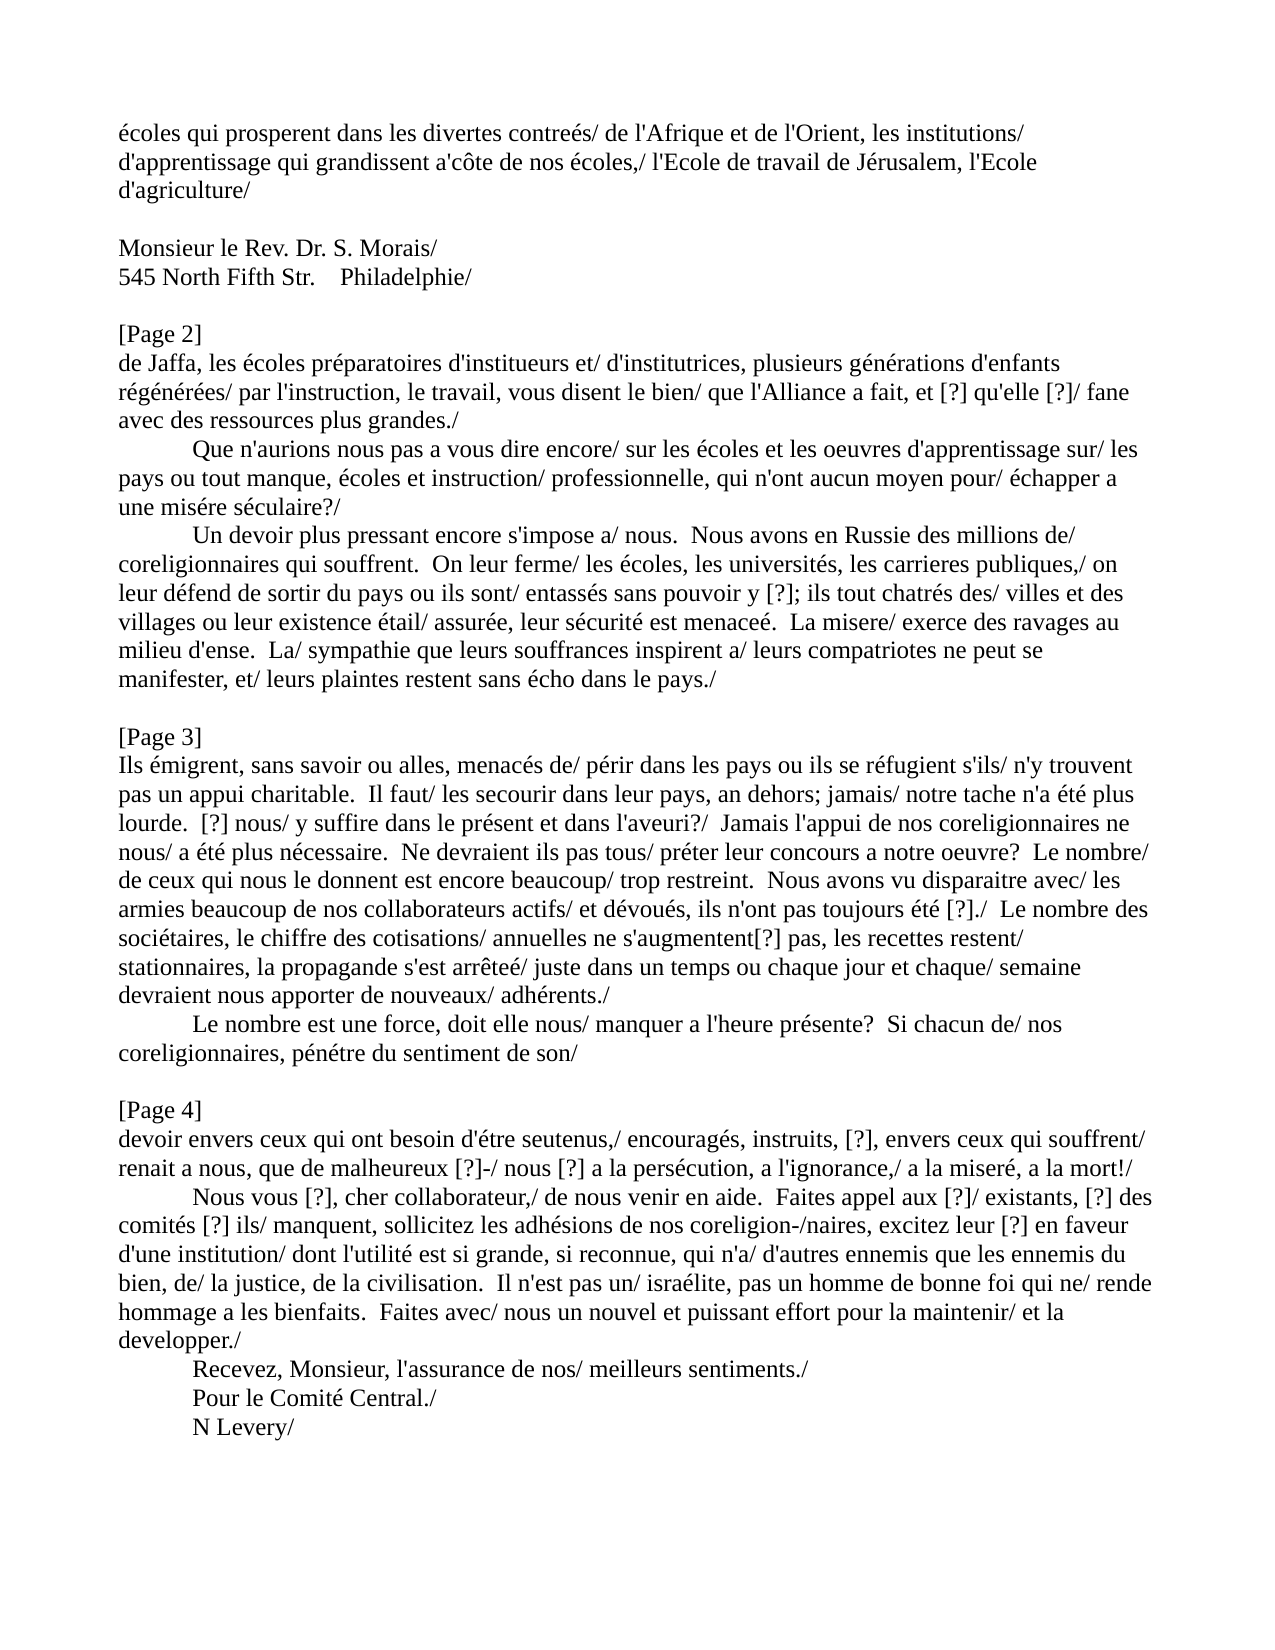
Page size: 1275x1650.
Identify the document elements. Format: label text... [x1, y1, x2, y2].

text écoles qui prosperent dans les divertes contreés/ de l'Afrique et de l'Orient, les institutions/ d'apprentissage qui grandissent a'côte de nos écoles,/ l'Ecole de travail de Jérusalem, l'Ecole d'agriculture/ [118, 118, 1157, 204]
text Monsieur le Rev. Dr. S. Morais/ [118, 233, 1157, 262]
text [Page 4] [118, 1096, 1157, 1124]
text [Page 3] [118, 722, 1157, 751]
text 545 North Fifth Str. Philadelphie/ [118, 262, 1157, 291]
text [Page 2] [118, 319, 1157, 348]
text Recevez, Monsieur, l'assurance de nos/ meilleurs sentiments./ [118, 1354, 1157, 1383]
text de Jaffa, les écoles préparatoires d'institueurs et/ d'institutrices, plusieurs générations d'enfants régénérées/ par l'instruction, le travail, vous disent le bien/ que l'Alliance a fait, et [?] qu'elle [?]/ fane avec des ressources plus grandes./ [118, 348, 1157, 434]
text Nous vous [?], cher collaborateur,/ de nous venir en aide. Faites appel aux [?]/ existants, [?] des comités [?] ils/ manquent, sollicitez les adhésions de nos coreligion-/naires, excitez leur [?] en faveur d'une institution/ dont l'utilité est si grande, si reconnue, qui n'a/ d'autres ennemis que les ennemis du bien, de/ la justice, de la civilisation. Il n'est pas un/ israélite, pas un homme de bonne foi qui ne/ rende hommage a les bienfaits. Faites avec/ nous un nouvel et puissant effort pour la maintenir/ et la developper./ [118, 1182, 1157, 1354]
text Le nombre est une force, doit elle nous/ manquer a l'heure présente? Si chacun de/ nos coreligionnaires, pénétre du sentiment de son/ [118, 1009, 1157, 1067]
text devoir envers ceux qui ont besoin d'étre seutenus,/ encouragés, instruits, [?], envers ceux qui souffrent/ renait a nous, que de malheureux [?]-/ nous [?] a la persécution, a l'ignorance,/ a la miseré, a la mort!/ [118, 1124, 1157, 1182]
text Ils émigrent, sans savoir ou alles, menacés de/ périr dans les pays ou ils se réfugient s'ils/ n'y trouvent pas un appui charitable. Il faut/ les secourir dans leur pays, an dehors; jamais/ notre tache n'a été plus lourde. [?] nous/ y suffire dans le présent et dans l'aveuri?/ Jamais l'appui de nos coreligionnaires ne nous/ a été plus nécessaire. Ne devraient ils pas tous/ préter leur concours a notre oeuvre? Le nombre/ de ceux qui nous le donnent est encore beaucoup/ trop restreint. Nous avons vu disparaitre avec/ les armies beaucoup de nos collaborateurs actifs/ et dévoués, ils n'ont pas toujours été [?]./ Le nombre des sociétaires, le chiffre des cotisations/ annuelles ne s'augmentent[?] pas, les recettes restent/ stationnaires, la propagande s'est arrêteé/ juste dans un temps ou chaque jour et chaque/ semaine devraient nous apporter de nouveaux/ adhérents./ [118, 751, 1157, 1009]
text Pour le Comité Central./ [118, 1383, 1157, 1412]
text N Levery/ [118, 1412, 1157, 1441]
text Que n'aurions nous pas a vous dire encore/ sur les écoles et les oeuvres d'apprentissage sur/ les pays ou tout manque, écoles et instruction/ professionnelle, qui n'ont aucun moyen pour/ échapper a une misére séculaire?/ [118, 434, 1157, 521]
text Un devoir plus pressant encore s'impose a/ nous. Nous avons en Russie des millions de/ coreligionnaires qui souffrent. On leur ferme/ les écoles, les universités, les carrieres publiques,/ on leur défend de sortir du pays ou ils sont/ entassés sans pouvoir y [?]; ils tout chatrés des/ villes et des villages ou leur existence étail/ assurée, leur sécurité est menaceé. La misere/ exerce des ravages au milieu d'ense. La/ sympathie que leurs souffrances inspirent a/ leurs compatriotes ne peut se manifester, et/ leurs plaintes restent sans écho dans le pays./ [118, 521, 1157, 693]
